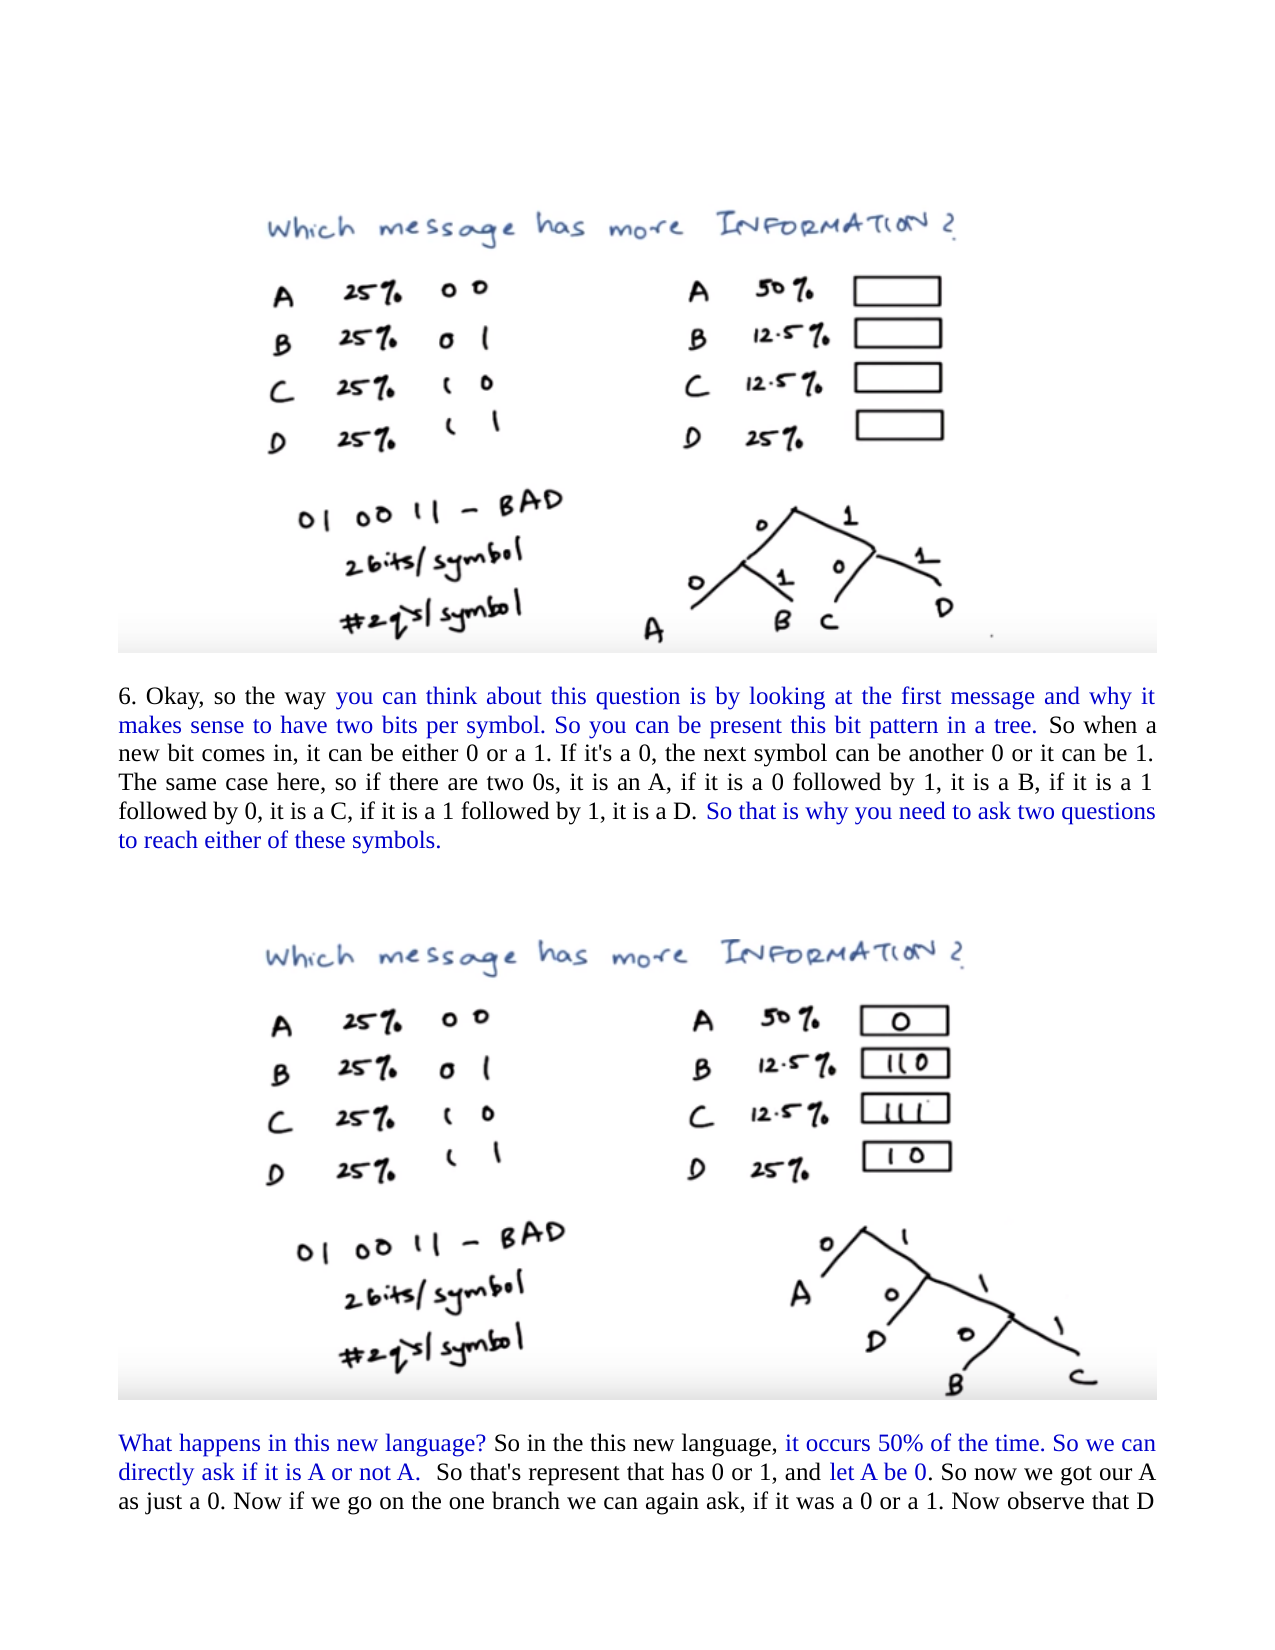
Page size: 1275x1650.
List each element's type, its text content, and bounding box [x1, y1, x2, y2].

text 6. Okay, so the way you can think about this question is by looking at the first message and why it makes sense to have two bits per symbol. So you can be present this bit pattern in a tree. So when a new bit comes in, it can be either 0 or a 1. If it's a 0, the next symbol can be another 0 or it can be 1. The same case here, so if there are two 0s, it is an A, if it is a 0 followed by 1, it is a B, if it is a 1 followed by 0, it is a C, if it is a 1 followed by 1, it is a D. So that is why you need to ask two questions to reach either of these symbols. [118, 681, 1157, 853]
picture [118, 939, 1157, 1400]
picture [118, 204, 1157, 653]
text What happens in this new language? So in the this new language, it occurs 50% of the time. So we can directly ask if it is A or not A. So that's represent that has 0 or 1, and let A be 0. So now we got our A as just a 0. Now if we go on the one branch we can again ask, if it was a 0 or a 1. Now observe that D [118, 1428, 1157, 1514]
